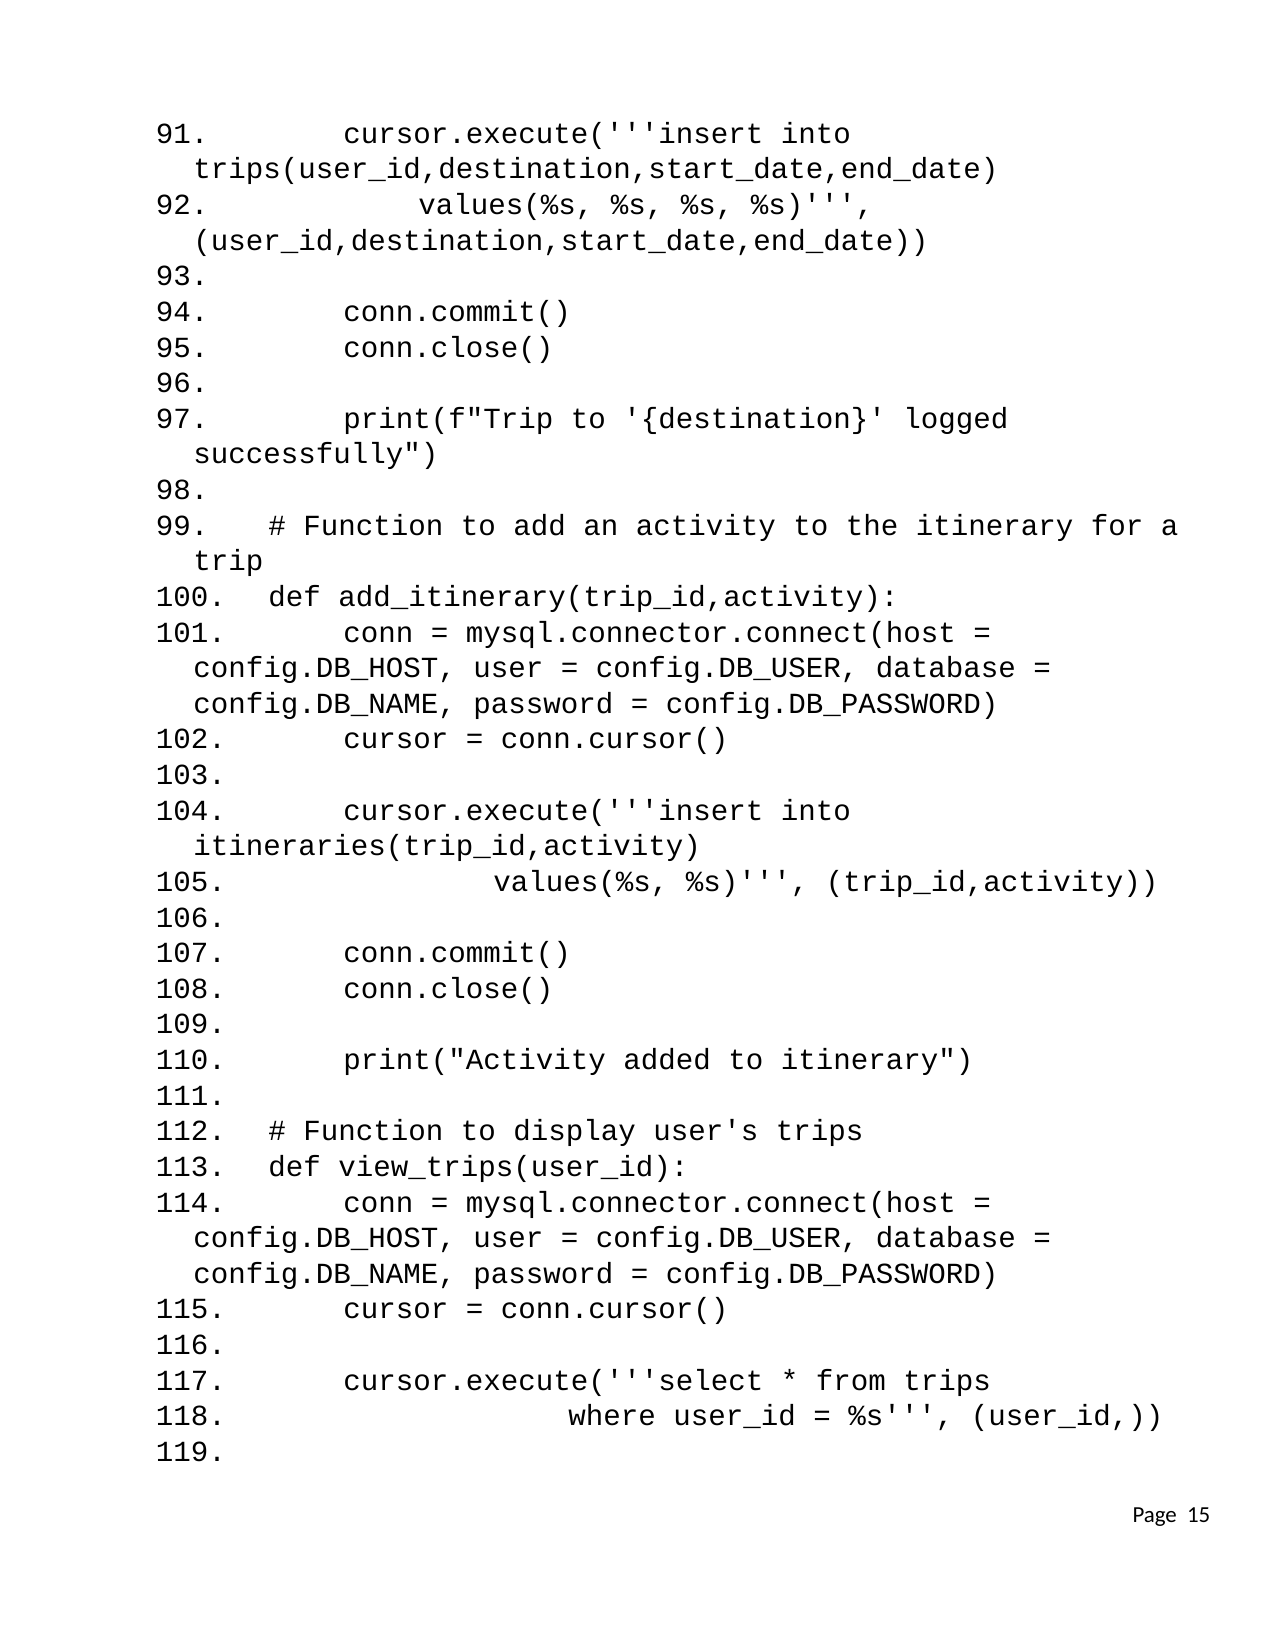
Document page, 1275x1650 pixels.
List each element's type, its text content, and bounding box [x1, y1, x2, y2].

list def view_trips(user_id): [156, 1152, 1223, 1185]
list conn = mysql.connector.connect(host = config.DB_HOST, user = config.DB_USER, database = config.DB_NAME, password = config.DB_PASSWORD) [156, 618, 1223, 722]
list cursor = conn.cursor() [156, 1295, 1223, 1328]
list cursor = conn.cursor() [156, 725, 1223, 758]
list values(%s, %s)''', (trip_id,activity)) [156, 867, 1223, 900]
list conn = mysql.connector.connect(host = config.DB_HOST, user = config.DB_USER, database = config.DB_NAME, password = config.DB_PASSWORD) [156, 1188, 1223, 1292]
list cursor.execute('''insert into trips(user_id,destination,start_date,end_date) [156, 119, 1223, 188]
list cursor.execute('''insert into itineraries(trip_id,activity) [156, 796, 1223, 864]
list def add_itinerary(trip_id,activity): [156, 582, 1223, 615]
list conn.commit() [156, 297, 1223, 330]
list # Function to add an activity to the itinerary for a trip [156, 511, 1223, 579]
list where user_id = %s''', (user_id,)) [156, 1402, 1223, 1434]
list conn.commit() [156, 938, 1223, 971]
list # Function to display user's trips [156, 1117, 1223, 1149]
list values(%s, %s, %s, %s)''', (user_id,destination,start_date,end_date)) [156, 190, 1223, 259]
list print("Activity added to itinerary") [156, 1045, 1223, 1078]
list conn.close() [156, 333, 1223, 366]
list cursor.execute('''select * from trips [156, 1366, 1223, 1399]
list print(f"Trip to '{destination}' logged successfully") [156, 404, 1223, 473]
list conn.close() [156, 974, 1223, 1007]
